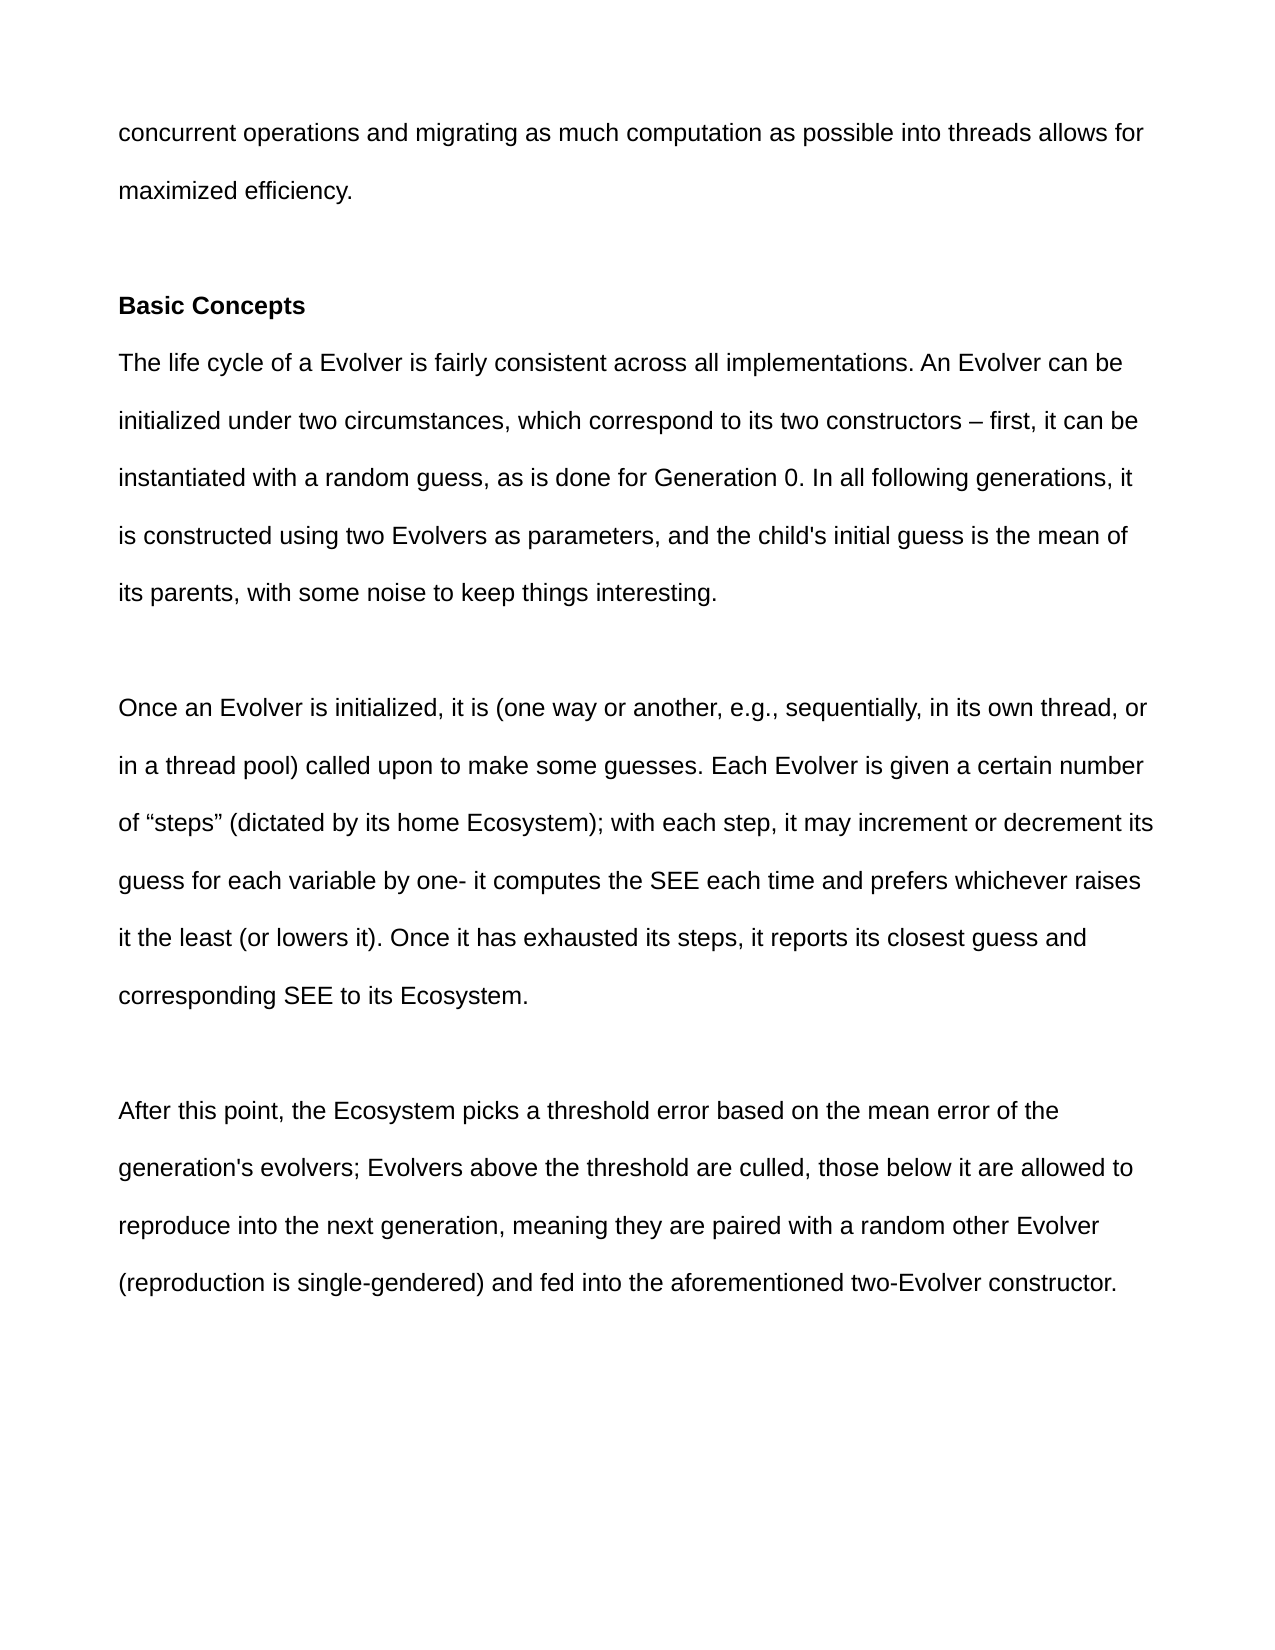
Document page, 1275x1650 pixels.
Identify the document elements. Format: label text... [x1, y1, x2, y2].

text concurrent operations and migrating as much computation as possible into threads allows for maximized efficiency. [118, 118, 1157, 204]
text Basic Concepts [118, 291, 1157, 319]
text Once an Evolver is initialized, it is (one way or another, e.g., sequentially, in its own thread, or in a thread pool) called upon to make some guesses. Each Evolver is given a certain number of “steps” (dictated by its home Ecosystem); with each step, it may increment or decrement its guess for each variable by one- it computes the SEE each time and prefers whichever raises it the least (or lowers it). Once it has exhausted its steps, it reports its closest guess and corresponding SEE to its Ecosystem. [118, 693, 1157, 1009]
text The life cycle of a Evolver is fairly consistent across all implementations. An Evolver can be initialized under two circumstances, which correspond to its two constructors – first, it can be instantiated with a random guess, as is done for Generation 0. In all following generations, it is constructed using two Evolvers as parameters, and the child's initial guess is the mean of its parents, with some noise to keep things interesting. [118, 348, 1157, 607]
text After this point, the Ecosystem picks a threshold error based on the mean error of the generation's evolvers; Evolvers above the threshold are culled, those below it are allowed to reproduce into the next generation, meaning they are paired with a random other Evolver (reproduction is single-gendered) and fed into the aforementioned two-Evolver constructor. [118, 1096, 1157, 1297]
